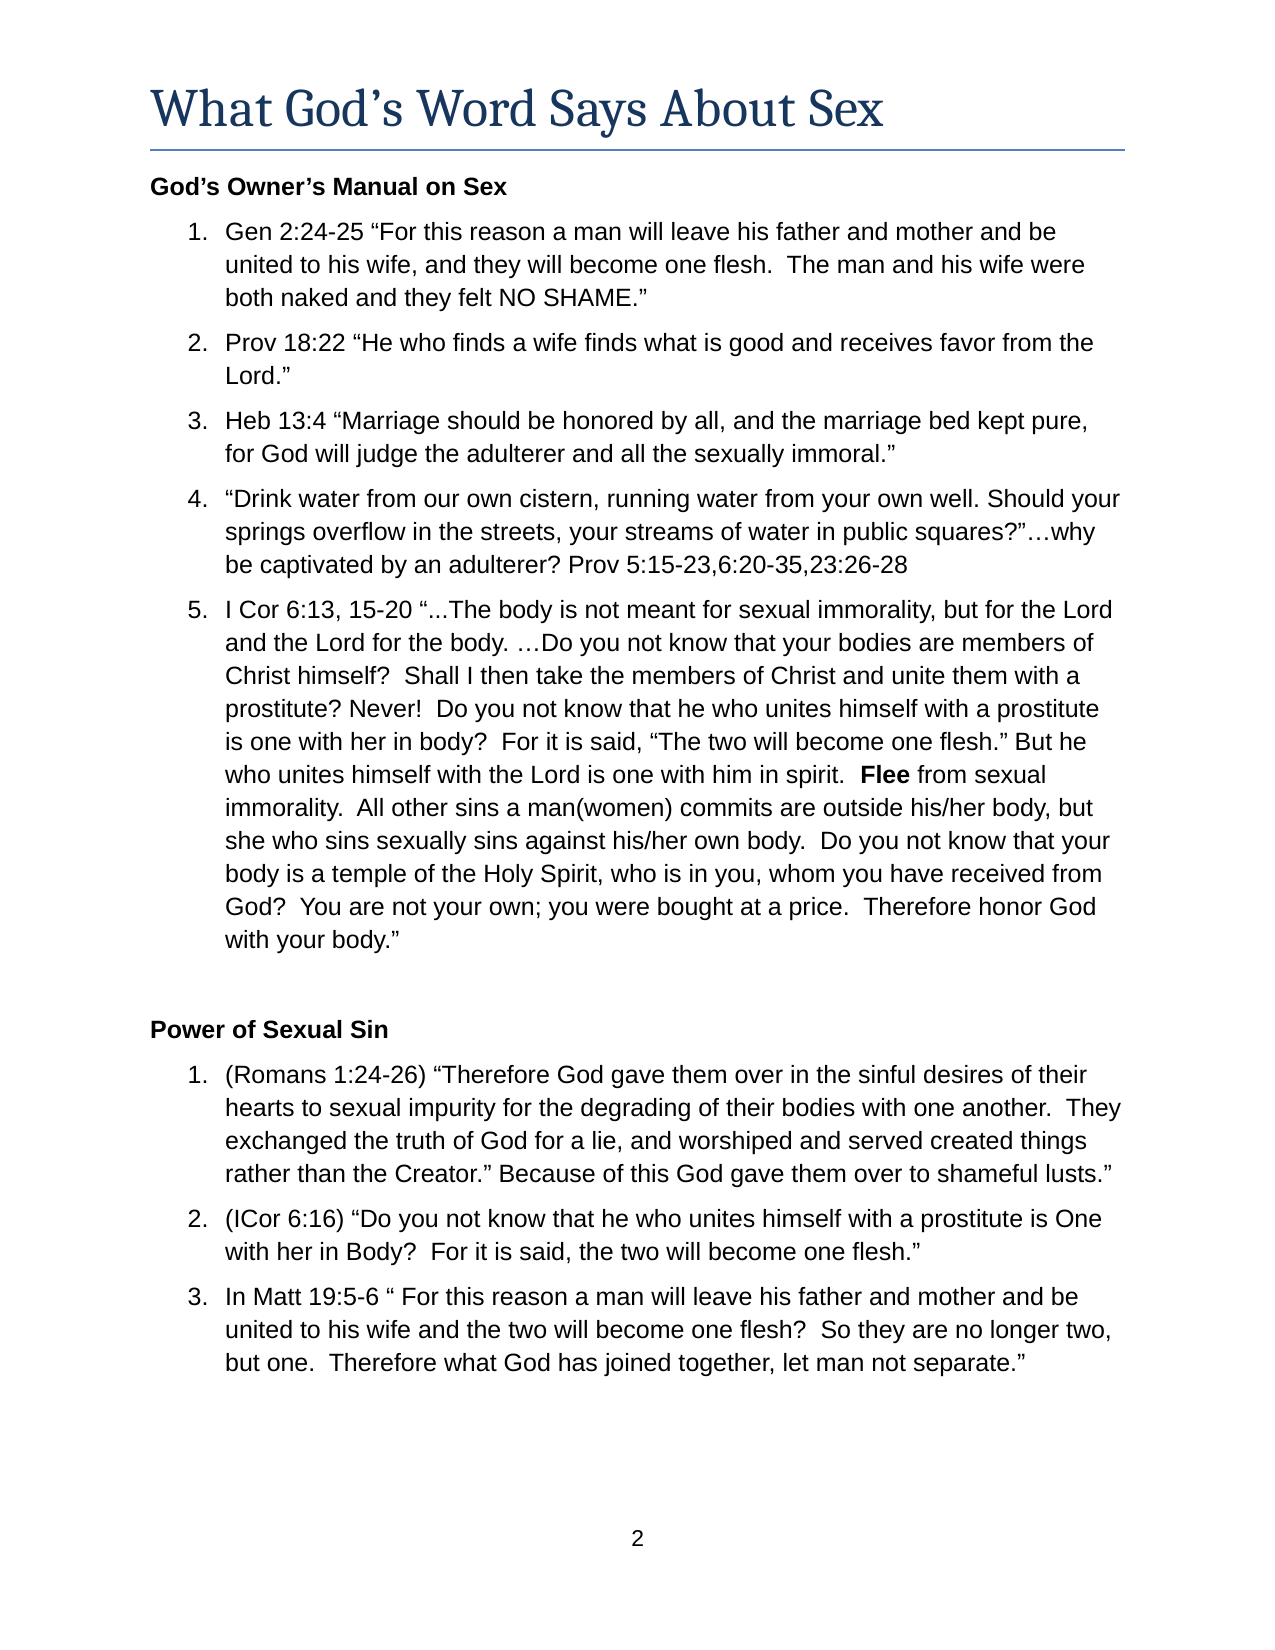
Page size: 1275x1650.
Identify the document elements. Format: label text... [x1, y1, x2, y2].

title What God’s Word Says About Sex [150, 78, 1125, 149]
list Gen 2:24-25 “For this reason a man will leave his father and mother and be united to his wife, and they will become one flesh. The man and his wife were both naked and they felt NO SHAME.” [187, 217, 1125, 312]
subtitle Power of Sexual Sin [150, 1015, 1125, 1044]
list I Cor 6:13, 15-20 “...The body is not meant for sexual immorality, but for the Lord and the Lord for the body. …Do you not know that your bodies are members of Christ himself? Shall I then take the members of Christ and unite them with a prostitute? Never! Do you not know that he who unites himself with a prostitute is one with her in body? For it is said, “The two will become one flesh.” But he who unites himself with the Lord is one with him in spirit. Flee from sexual immorality. All other sins a man(women) commits are outside his/her body, but she who sins sexually sins against his/her own body. Do you not know that your body is a temple of the Holy Spirit, who is in you, whom you have received from God? You are not your own; you were bought at a price. Therefore honor God with your body.” [187, 595, 1125, 954]
list Heb 13:4 “Marriage should be honored by all, and the marriage bed kept pure, for God will judge the adulterer and all the sexually immoral.” [187, 406, 1125, 468]
list (Romans 1:24-26) “Therefore God gave them over in the sinful desires of their hearts to sexual impurity for the degrading of their bodies with one another. They exchanged the truth of God for a lie, and worshiped and served created things rather than the Creator.” Because of this God gave them over to shameful lusts.” [187, 1060, 1125, 1188]
list “Drink water from our own cistern, running water from your own well. Should your springs overflow in the streets, your streams of water in public squares?”…why be captivated by an adulterer? Prov 5:15-23,6:20-35,23:26-28 [187, 484, 1125, 579]
subtitle God’s Owner’s Manual on Sex [150, 172, 1125, 201]
list Prov 18:22 “He who finds a wife finds what is good and receives favor from the Lord.” [187, 328, 1125, 390]
list (ICor 6:16) “Do you not know that he who unites himself with a prostitute is One with her in Body? For it is said, the two will become one flesh.” [187, 1204, 1125, 1266]
list In Matt 19:5-6 “ For this reason a man will leave his father and mother and be united to his wife and the two will become one flesh? So they are no longer two, but one. Therefore what God has joined together, let man not separate.” [187, 1282, 1125, 1377]
